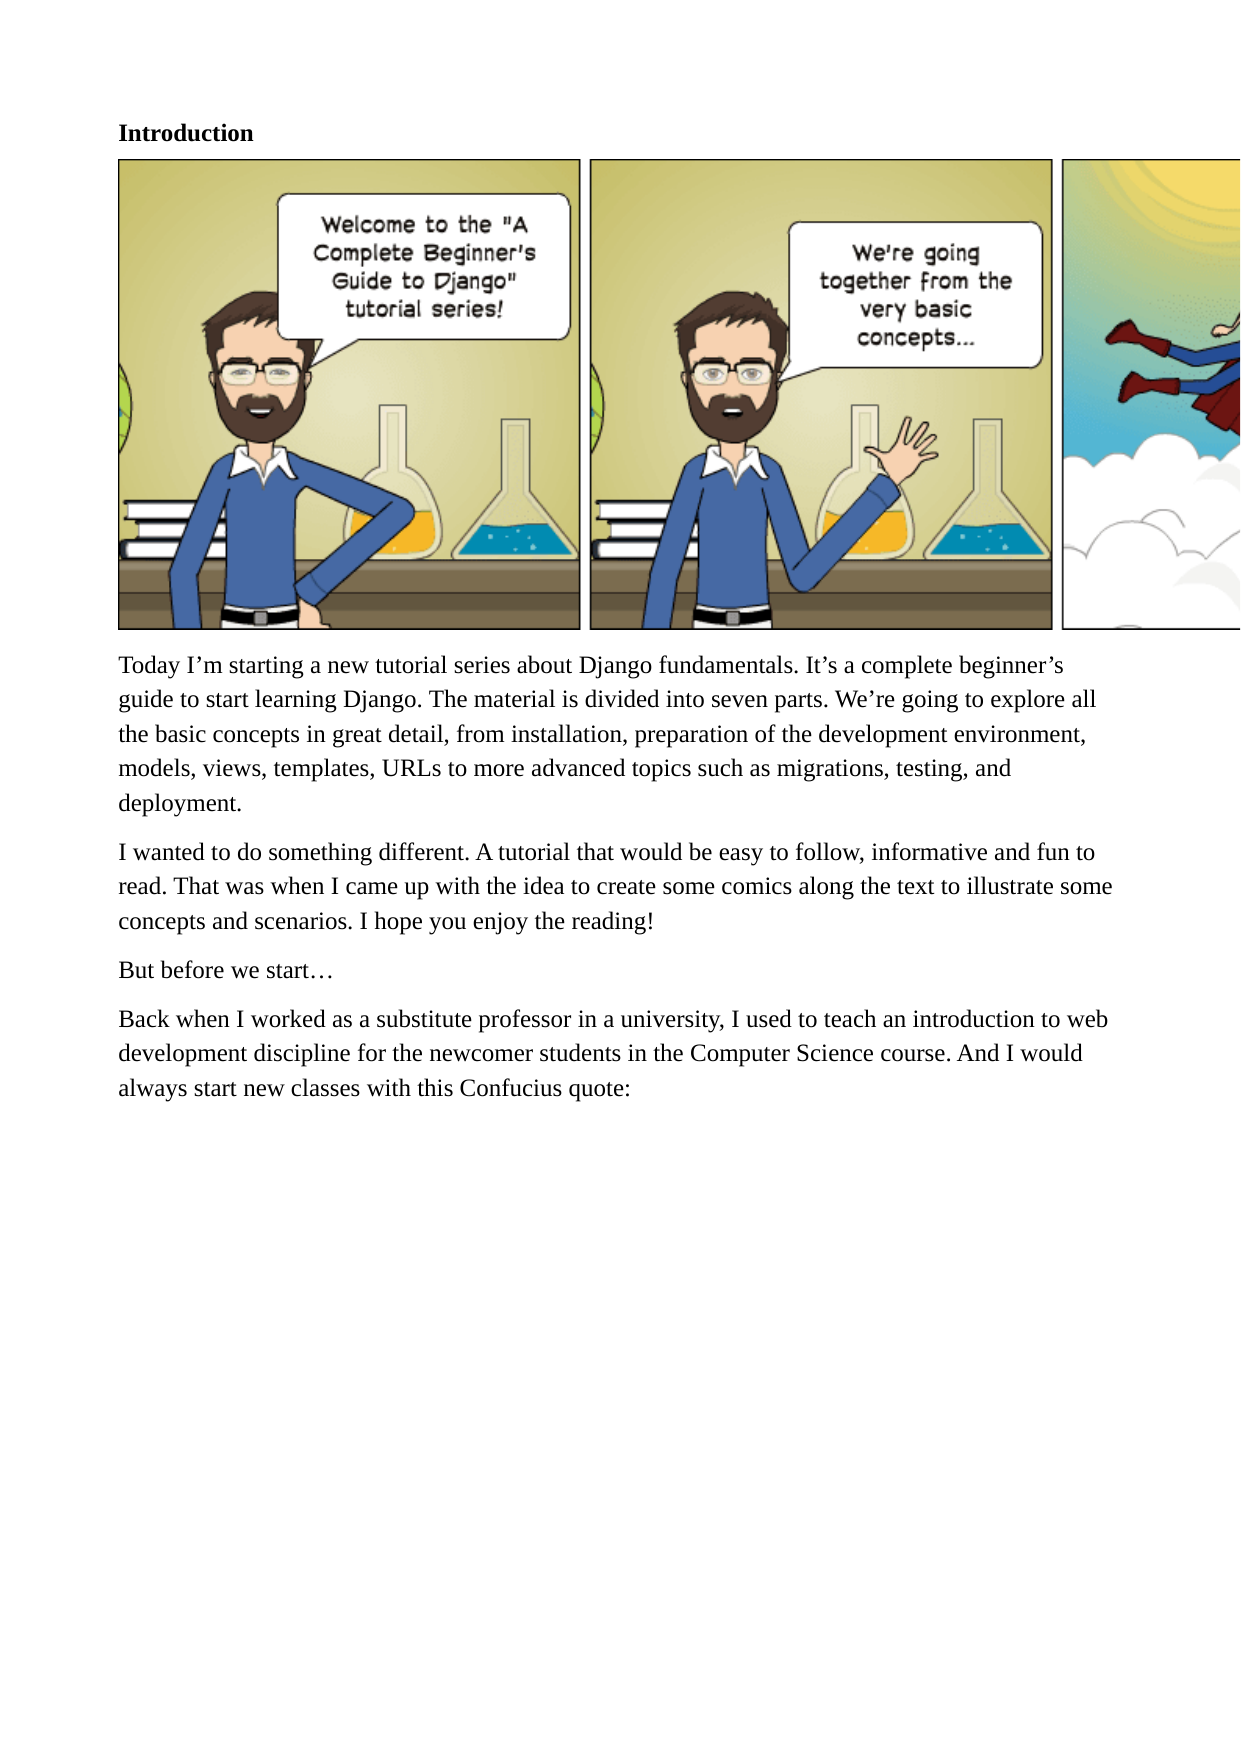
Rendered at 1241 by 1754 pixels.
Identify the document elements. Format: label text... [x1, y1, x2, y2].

text I wanted to do something different. A tutorial that would be easy to follow, informative and fun to read. That was when I came up with the idea to create some comics along the text to illustrate some concepts and scenarios. I hope you enjoy the reading! [118, 837, 1122, 935]
subtitle Introduction [118, 118, 1122, 147]
text Today I’m starting a new tutorial series about Django fundamentals. It’s a complete beginner’s guide to start learning Django. The material is divided into seven parts. We’re going to explore all the basic concepts in great detail, from installation, preparation of the development environment, models, views, templates, URLs to more advanced topics such as migrations, testing, and deployment. [118, 650, 1122, 817]
text Back when I worked as a substitute professor in a university, I used to teach an introduction to web development discipline for the newcomer students in the Computer Science course. And I would always start new classes with this Confucius quote: [118, 1004, 1122, 1102]
picture [118, 159, 1241, 630]
text But before we start… [118, 955, 1122, 984]
